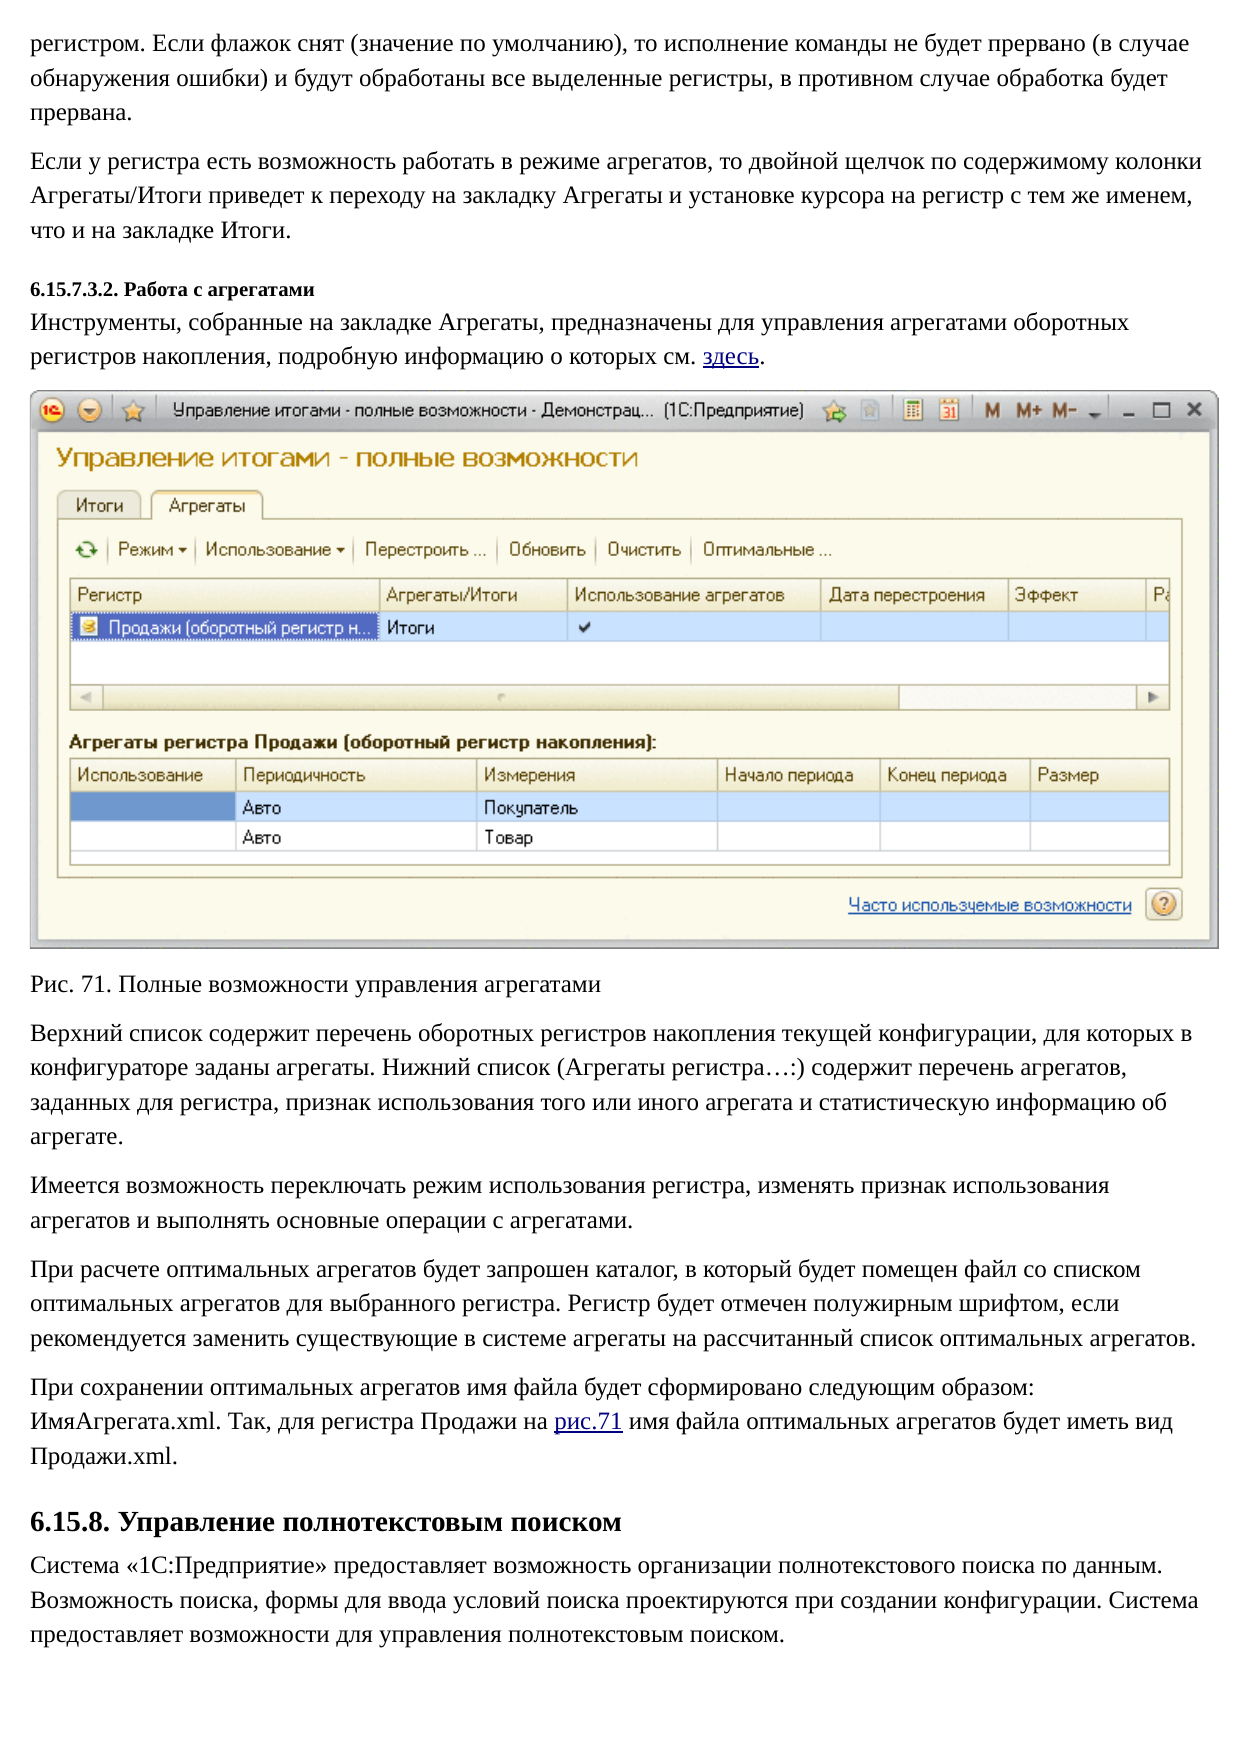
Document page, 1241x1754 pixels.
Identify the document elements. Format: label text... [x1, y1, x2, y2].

subtitle 6.15.8. Управление полнотекстовым поиском [30, 1504, 1211, 1538]
text Имеется возможность переключать режим использования регистра, изменять признак использования агрегатов и выполнять основные операции с агрегатами. [30, 1170, 1211, 1233]
text Рис. 71. Полные возможности управления агрегатами [30, 969, 1211, 997]
text Верхний список содержит перечень оборотных регистров накопления текущей конфигурации, для которых в конфигураторе заданы агрегаты. Нижний список (Агрегаты регистра…:) содержит перечень агрегатов, заданных для регистра, признак использования того или иного агрегата и статистическую информацию об агрегате. [30, 1018, 1211, 1150]
text Если у регистра есть возможность работать в режиме агрегатов, то двойной щелчок по содержимому колонки Агрегаты/Итоги приведет к переходу на закладку Агрегаты и установке курсора на регистр с тем же именем, что и на закладке Итоги. [30, 146, 1211, 244]
text При сохранении оптимальных агрегатов имя файла будет сформировано следующим образом: ИмяАгрегата.xml. Так, для регистра Продажи на рис.71 имя файла оптимальных агрегатов будет иметь вид Продажи.xml. [30, 1372, 1211, 1469]
subtitle 6.15.7.3.2. Работа с агрегатами [30, 277, 1211, 301]
picture [29, 390, 1219, 949]
text Инструменты, собранные на закладке Агрегаты, предназначены для управления агрегатами оборотных регистров накопления, подробную информацию о которых см. здесь. [30, 307, 1211, 370]
text регистром. Если флажок снят (значение по умолчанию), то исполнение команды не будет прервано (в случае обнаружения ошибки) и будут обработаны все выделенные регистры, в противном случае обработка будет прервана. [30, 28, 1211, 126]
text При расчете оптимальных агрегатов будет запрошен каталог, в который будет помещен файл со списком оптимальных агрегатов для выбранного регистра. Регистр будет отмечен полужирным шрифтом, если рекомендуется заменить существующие в системе агрегаты на рассчитанный список оптимальных агрегатов. [30, 1254, 1211, 1351]
text Система «1С:Предприятие» предоставляет возможность организации полнотекстового поиска по данным. Возможность поиска, формы для ввода условий поиска проектируются при создании конфигурации. Система предоставляет возможности для управления полнотекстовым поиском. [30, 1550, 1211, 1648]
